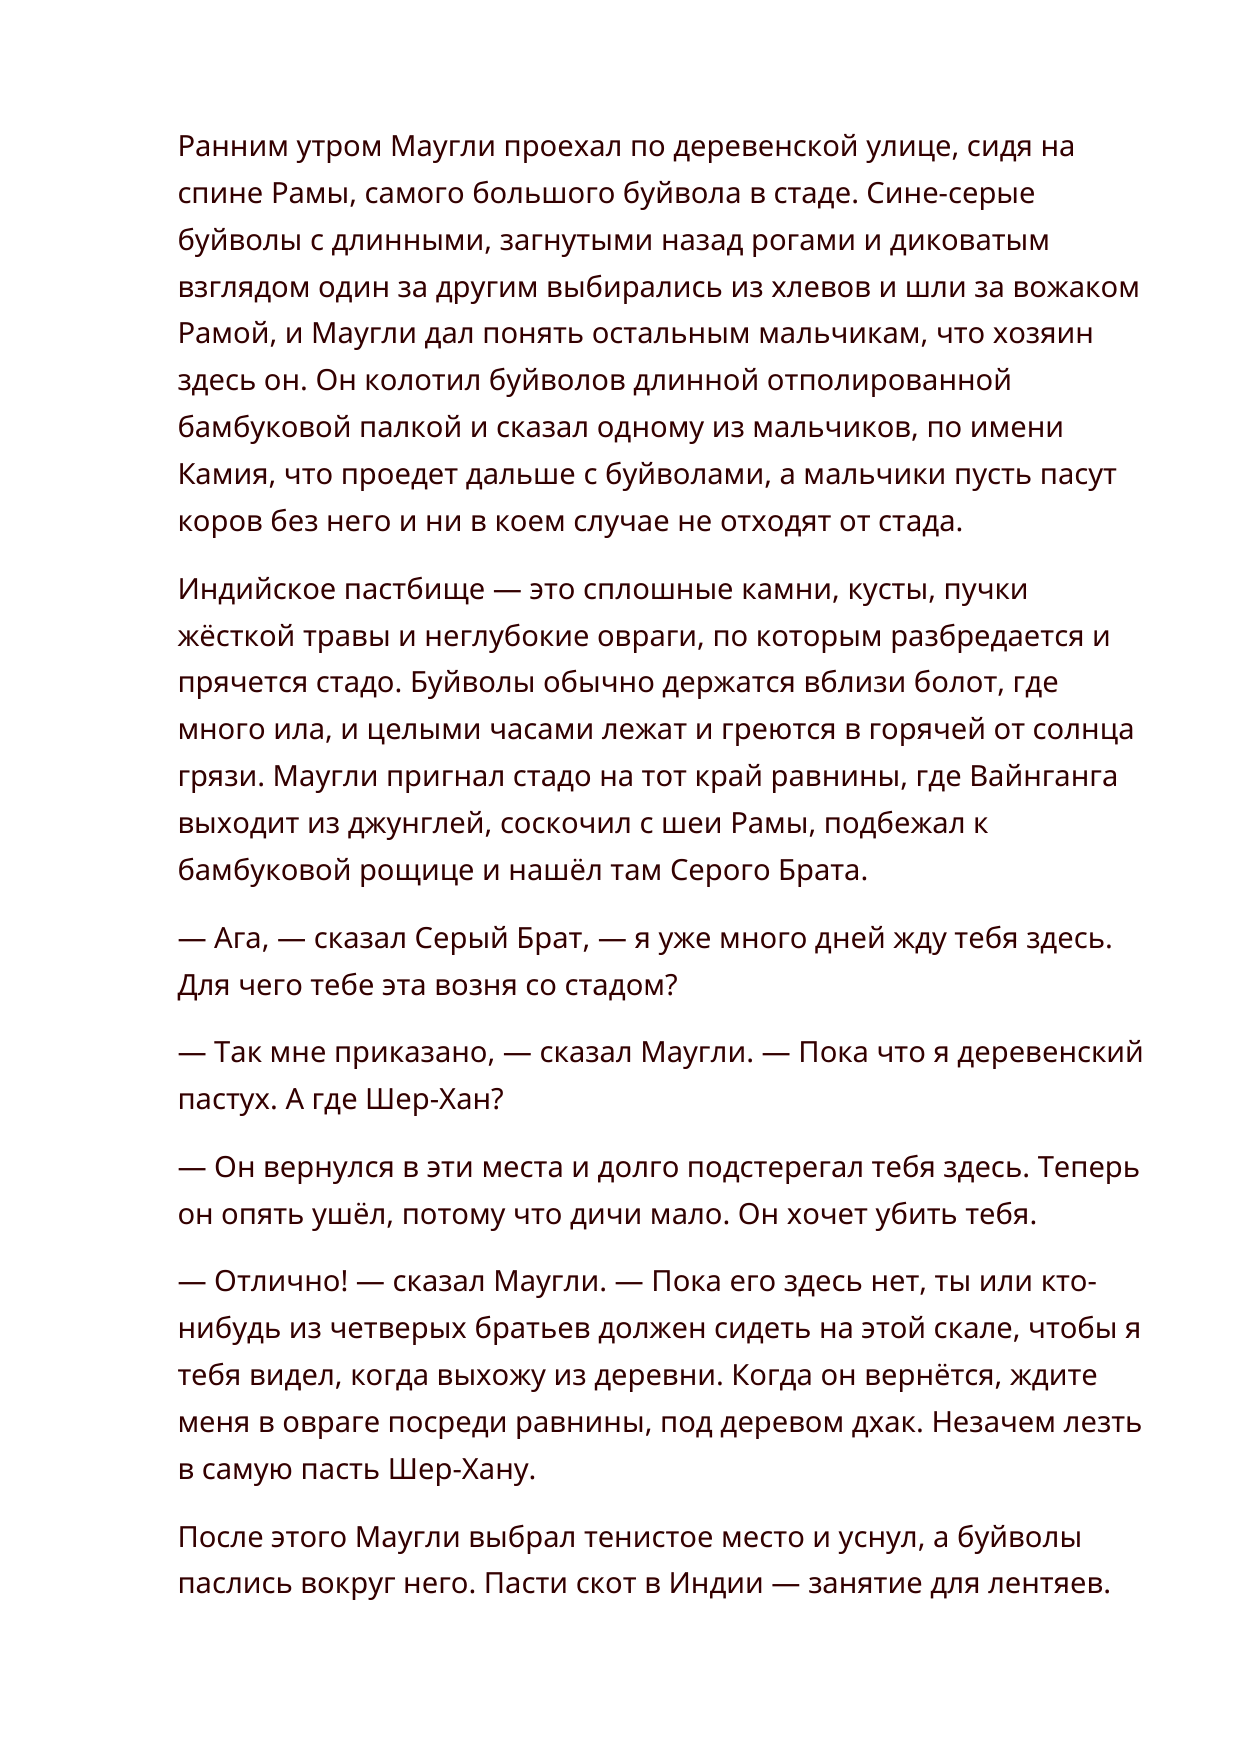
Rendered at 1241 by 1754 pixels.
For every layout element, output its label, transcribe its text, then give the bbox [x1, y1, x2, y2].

text — Отлично! — сказал Маугли. — Пока его здесь нет, ты или кто-нибудь из четверых братьев должен сидеть на этой скале, чтобы я тебя видел, когда выхожу из деревни. Когда он вернётся, ждите меня в овраге посреди равнины, под деревом дхак. Незачем лезть в самую пасть Шер-Хану. [177, 1253, 1152, 1488]
text — Так мне приказано, — сказал Маугли. — Пока что я деревенский пастух. А где Шер-Хан? [177, 1024, 1152, 1118]
text Ранним утром Маугли проехал по деревенской улице, сидя на спине Рамы, самого большого буйвола в стаде. Сине-серые буйволы с длинными, загнутыми назад рогами и диковатым взглядом один за другим выбирались из хлевов и шли за вожаком Рамой, и Маугли дал понять остальным мальчикам, что хозяин здесь он. Он колотил буйволов длинной отполированной бамбуковой палкой и сказал одному из мальчиков, по имени Камия, что проедет дальше с буйволами, а мальчики пусть пасут коров без него и ни в коем случае не отходят от стада. [177, 118, 1152, 540]
text — Ага, — сказал Серый Брат, — я уже много дней жду тебя здесь. Для чего тебе эта возня со стадом? [177, 910, 1152, 1003]
text — Он вернулся в эти места и долго подстерегал тебя здесь. Теперь он опять ушёл, потому что дичи мало. Он хочет убить тебя. [177, 1139, 1152, 1233]
text Индийское пастбище — это сплошные камни, кусты, пучки жёсткой травы и неглубокие овраги, по которым разбредается и прячется стадо. Буйволы обычно держатся вблизи болот, где много ила, и целыми часами лежат и греются в горячей от солнца грязи. Маугли пригнал стадо на тот край равнины, где Вайнганга выходит из джунглей, соскочил с шеи Рамы, подбежал к бамбуковой рощице и нашёл там Серого Брата. [177, 561, 1152, 889]
text После этого Маугли выбрал тенистое место и уснул, а буйволы паслись вокруг него. Пасти скот в Индии — занятие для лентяев. [177, 1509, 1152, 1602]
